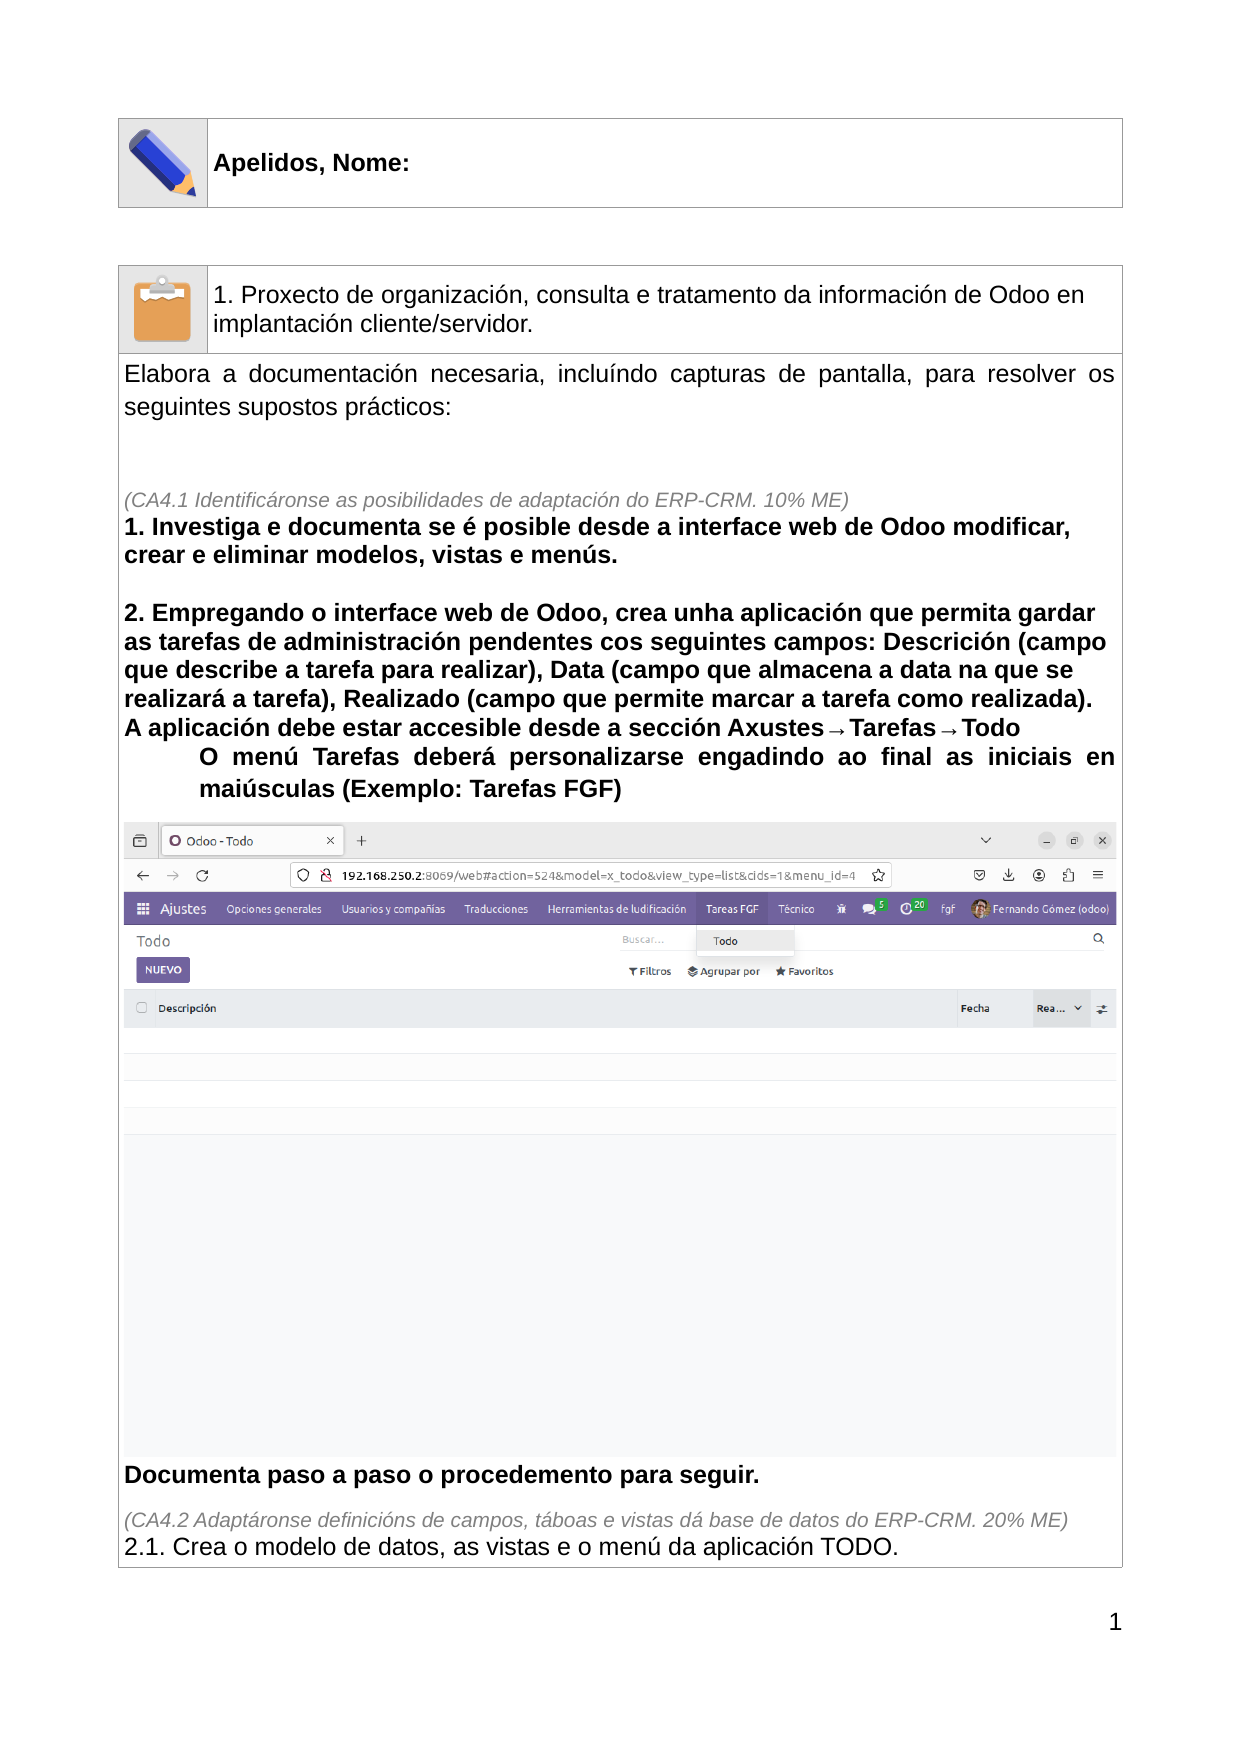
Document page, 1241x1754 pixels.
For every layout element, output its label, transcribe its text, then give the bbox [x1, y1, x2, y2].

table_header [119, 266, 207, 353]
table_header [119, 119, 207, 207]
table_header 1. Proxecto de organización, consulta e tratamento da información de Odoo en implantación cliente/servidor. [208, 266, 1122, 353]
table_header Apelidos, Nome: [208, 119, 1122, 207]
picture [123, 822, 1117, 1457]
table_cell Elabora a documentación necesaria, incluíndo capturas de pantalla, para resolver os seguintes supostos prácticos: (CA4.1 Identificáronse as posibilidades de adaptación do ERP-CRM. 10% ME) 1. Investiga e documenta se é posible desde a interface web de Odoo modificar, crear e eliminar modelos, vistas e menús. 2. Empregando o interface web de Odoo, crea unha aplicación que permita gardar as tarefas de administración pendentes cos seguintes campos: Descrición (campo que describe a tarefa para realizar), Data (campo que almacena a data na que se realizará a tarefa), Realizado (campo que permite marcar a tarefa como realizada). A aplicación debe estar accesible desde a sección Axustes→Tarefas→Todo O menú Tarefas deberá personalizarse engadindo ao final as iniciais en maiúsculas (Exemplo: Tarefas FGF) Documenta paso a paso o procedemento para seguir. (CA4.2 Adaptáronse definicións de campos, táboas e vistas dá base de datos do ERP-CRM. 20% ME) 2.1. Crea o modelo de datos, as vistas e o menú da aplicación TODO. [119, 354, 1122, 1567]
